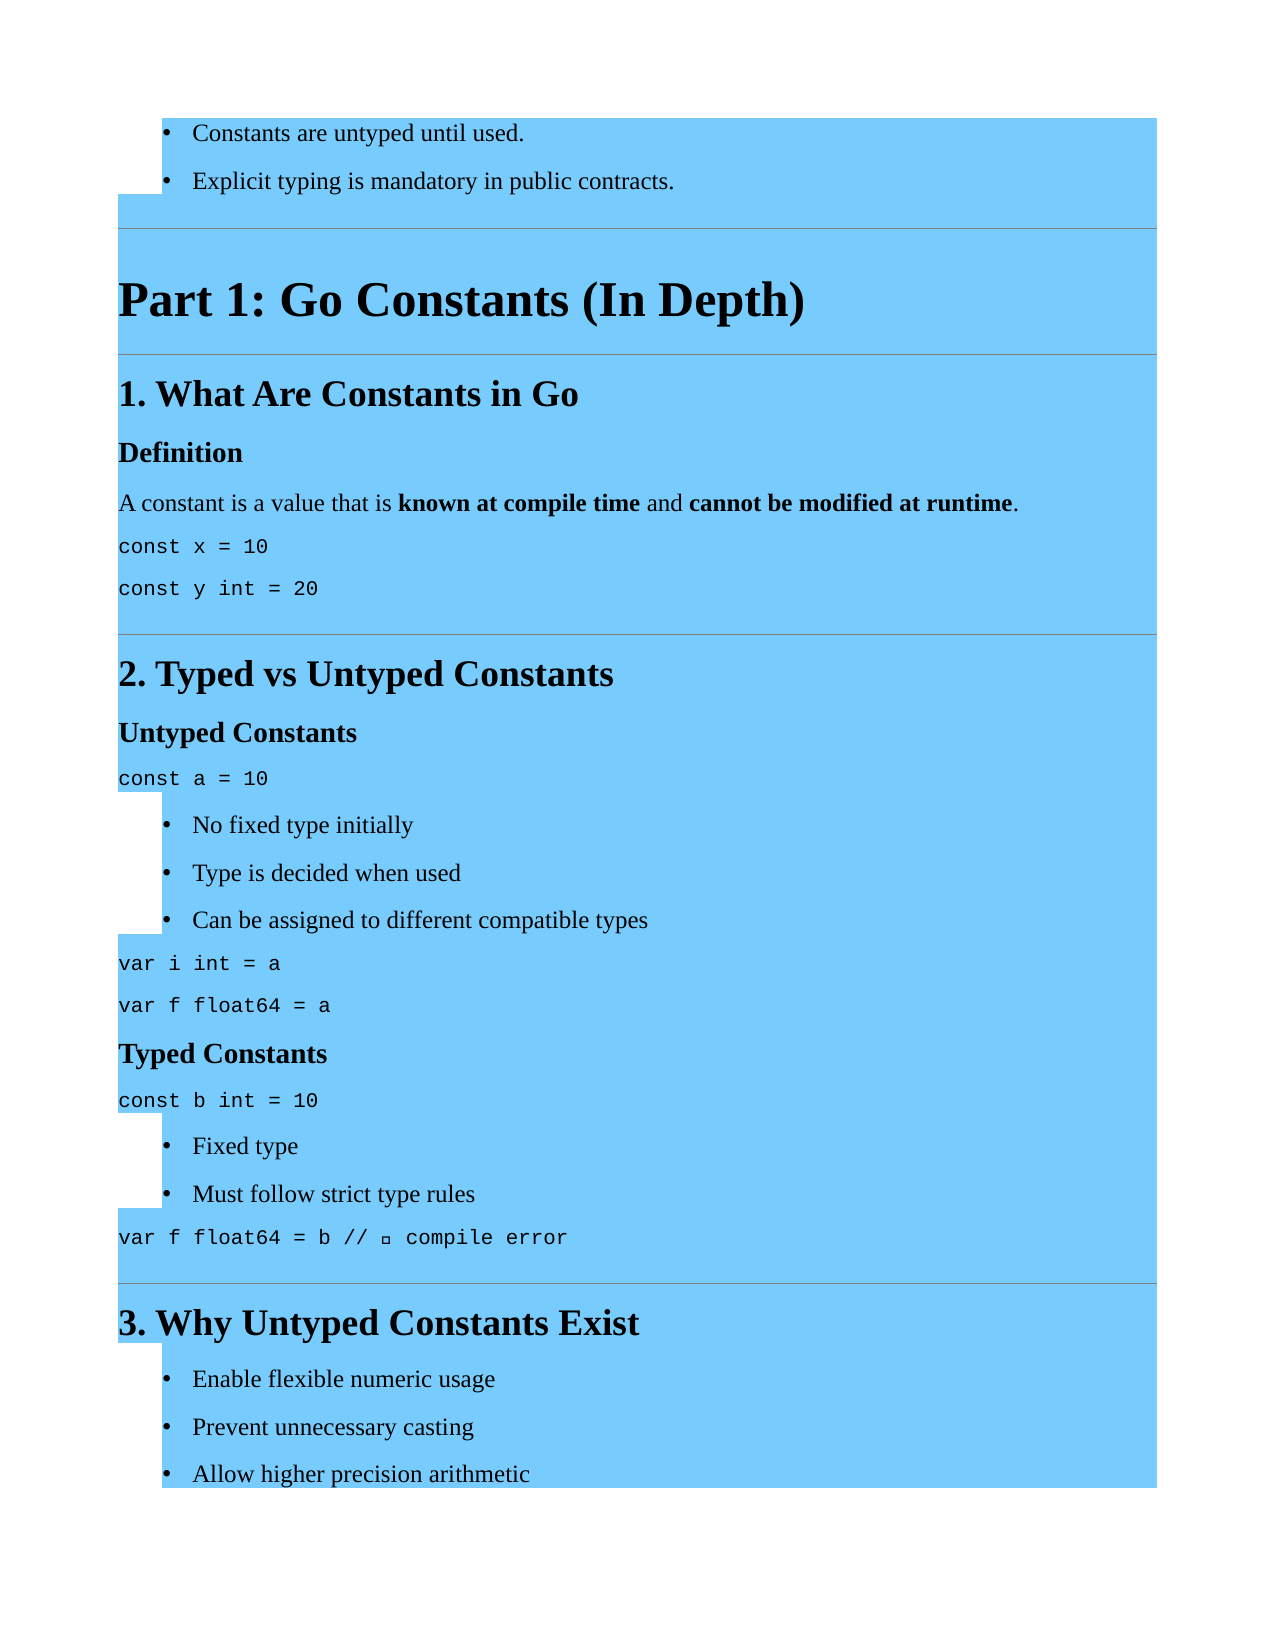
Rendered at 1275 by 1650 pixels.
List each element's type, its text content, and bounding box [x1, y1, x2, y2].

text const y int = 20 [118, 578, 1157, 602]
list Type is decided when used [162, 858, 1157, 887]
subtitle 3. Why Untyped Constants Exist [118, 1300, 1157, 1343]
subtitle Untyped Constants [118, 715, 1157, 749]
text const b int = 10 [118, 1090, 1157, 1113]
list Prevent unnecessary casting [162, 1412, 1157, 1440]
text const x = 10 [118, 536, 1157, 560]
text const a = 10 [118, 768, 1157, 792]
text var f float64 = b // ❌ compile error [118, 1227, 1157, 1250]
subtitle 1. What Are Constants in Go [118, 371, 1157, 414]
list No fixed type initially [162, 810, 1157, 839]
text var i int = a [118, 953, 1157, 977]
list Must follow strict type rules [162, 1179, 1157, 1208]
list Explicit typing is mandatory in public contracts. [162, 166, 1157, 194]
list Allow higher precision arithmetic [162, 1459, 1157, 1488]
text var f float64 = a [118, 995, 1157, 1018]
subtitle 2. Typed vs Untyped Constants [118, 651, 1157, 694]
subtitle Part 1: Go Constants (In Depth) [118, 270, 1157, 327]
list Enable flexible numeric usage [162, 1364, 1157, 1393]
list Constants are untyped until used. [162, 118, 1157, 147]
subtitle Typed Constants [118, 1037, 1157, 1070]
list Fixed type [162, 1131, 1157, 1160]
list Can be assigned to different compatible types [162, 905, 1157, 934]
subtitle Definition [118, 435, 1157, 469]
text A constant is a value that is known at compile time and cannot be modified at runtime. [118, 488, 1157, 517]
